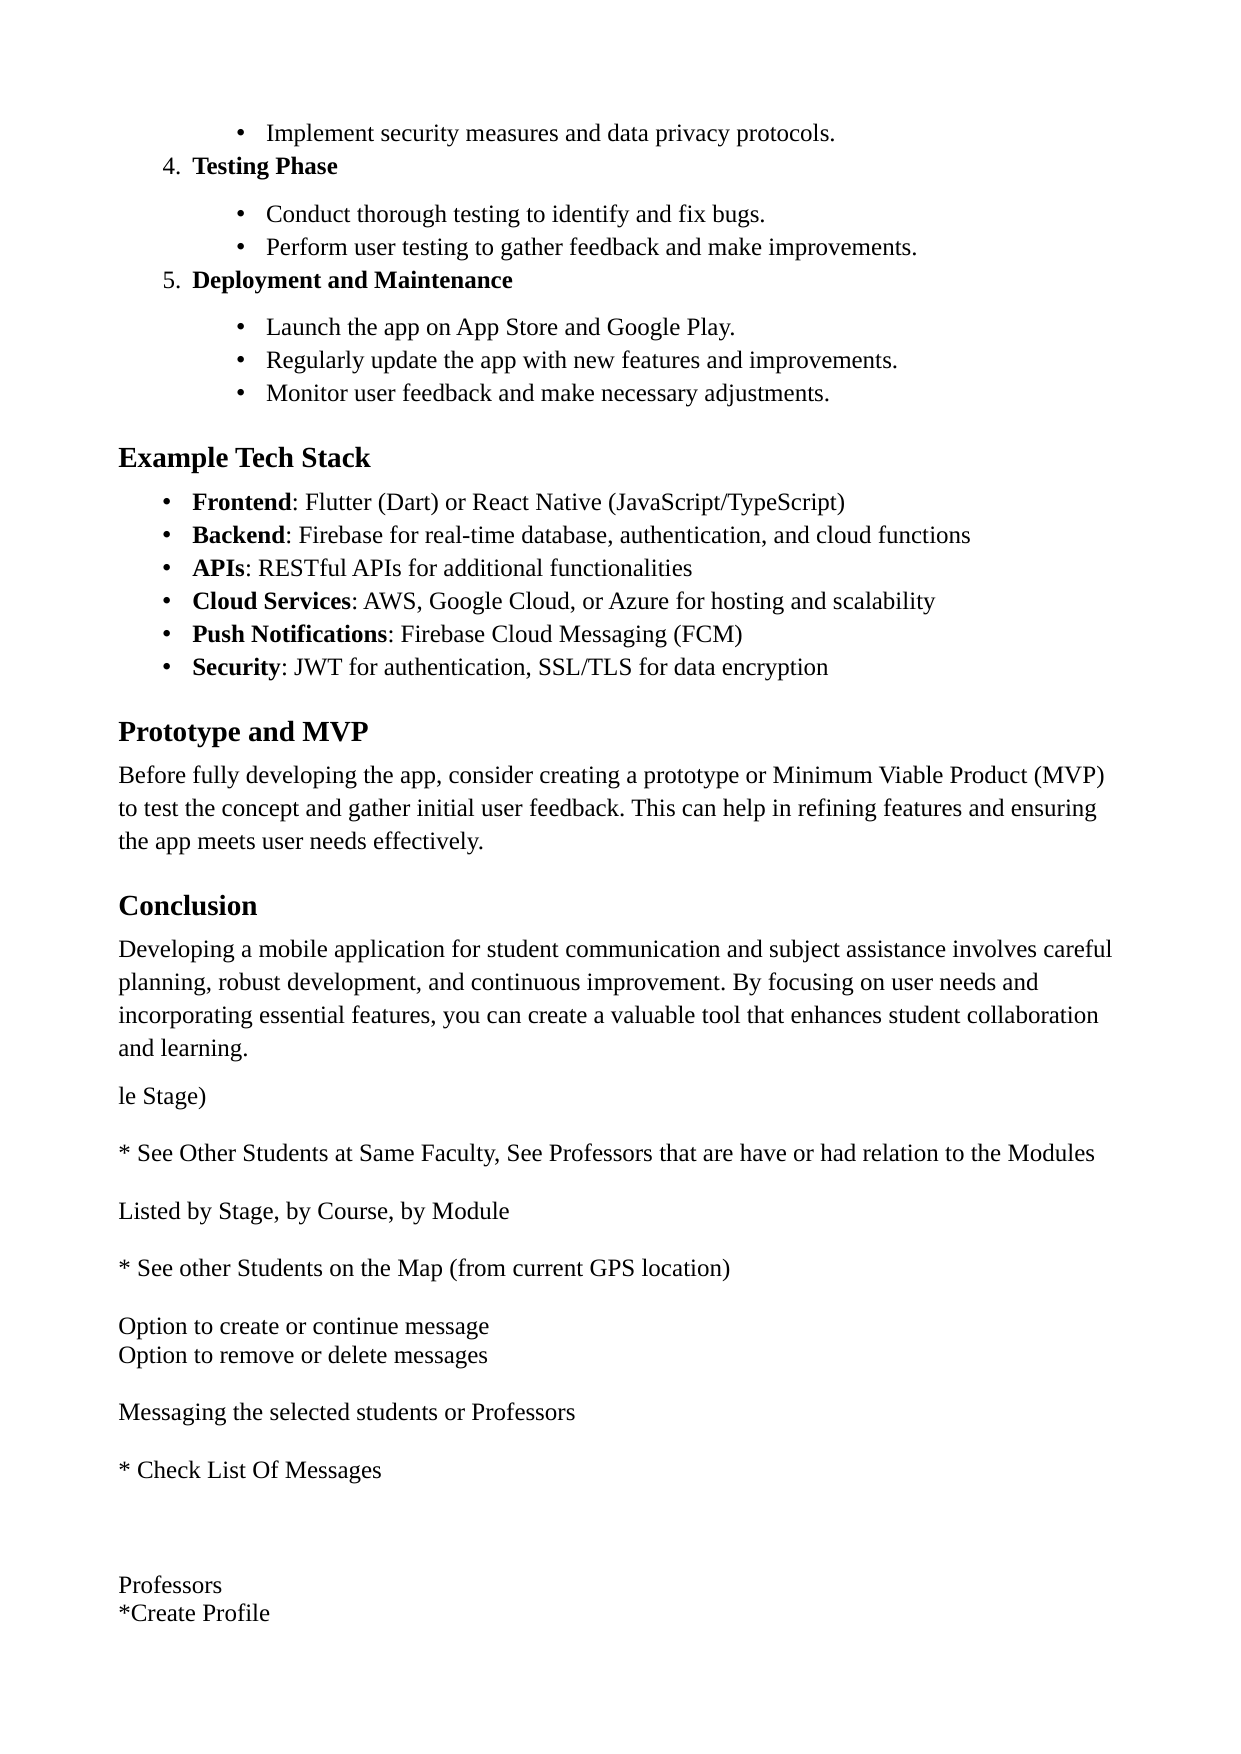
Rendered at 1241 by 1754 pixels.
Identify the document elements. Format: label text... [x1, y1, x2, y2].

list APIs: RESTful APIs for additional functionalities [162, 553, 1122, 581]
text Listed by Stage, by Course, by Module [118, 1196, 1122, 1225]
text * See Other Students at Same Faculty, See Professors that are have or had relation to the Modules [118, 1138, 1122, 1167]
text *Create Profile [118, 1598, 1122, 1627]
list Security: JWT for authentication, SSL/TLS for data encryption [162, 652, 1122, 681]
list Push Notifications: Firebase Cloud Messaging (FCM) [162, 619, 1122, 647]
list Monitor user feedback and make necessary adjustments. [236, 378, 1122, 407]
text Messaging the selected students or Professors [118, 1397, 1122, 1426]
text Developing a mobile application for student communication and subject assistance involves careful planning, robust development, and continuous improvement. By focusing on user needs and incorporating essential features, you can create a valuable tool that enhances student collaboration and learning. [118, 934, 1122, 1062]
text * Check List Of Messages [118, 1455, 1122, 1483]
list Testing Phase [162, 151, 1122, 180]
list Conduct thorough testing to identify and fix bugs. [236, 199, 1122, 227]
text Option to create or continue message [118, 1311, 1122, 1340]
text Option to remove or delete messages [118, 1340, 1122, 1368]
subtitle Example Tech Stack [118, 441, 1122, 474]
list Deployment and Maintenance [162, 265, 1122, 293]
list Perform user testing to gather feedback and make improvements. [236, 232, 1122, 261]
list Implement security measures and data privacy protocols. [236, 118, 1122, 147]
text le Stage) [118, 1081, 1122, 1110]
subtitle Conclusion [118, 888, 1122, 922]
list Cloud Services: AWS, Google Cloud, or Azure for hosting and scalability [162, 586, 1122, 614]
text Professors [118, 1570, 1122, 1598]
list Regularly update the app with new features and improvements. [236, 345, 1122, 374]
text Before fully developing the app, consider creating a prototype or Minimum Viable Product (MVP) to test the concept and gather initial user feedback. This can help in refining features and ensuring the app meets user needs effectively. [118, 760, 1122, 855]
text * See other Students on the Map (from current GPS location) [118, 1253, 1122, 1282]
list Launch the app on App Store and Google Play. [236, 312, 1122, 341]
list Frontend: Flutter (Dart) or React Native (JavaScript/TypeScript) [162, 487, 1122, 515]
list Backend: Firebase for real-time database, authentication, and cloud functions [162, 520, 1122, 548]
subtitle Prototype and MVP [118, 714, 1122, 747]
